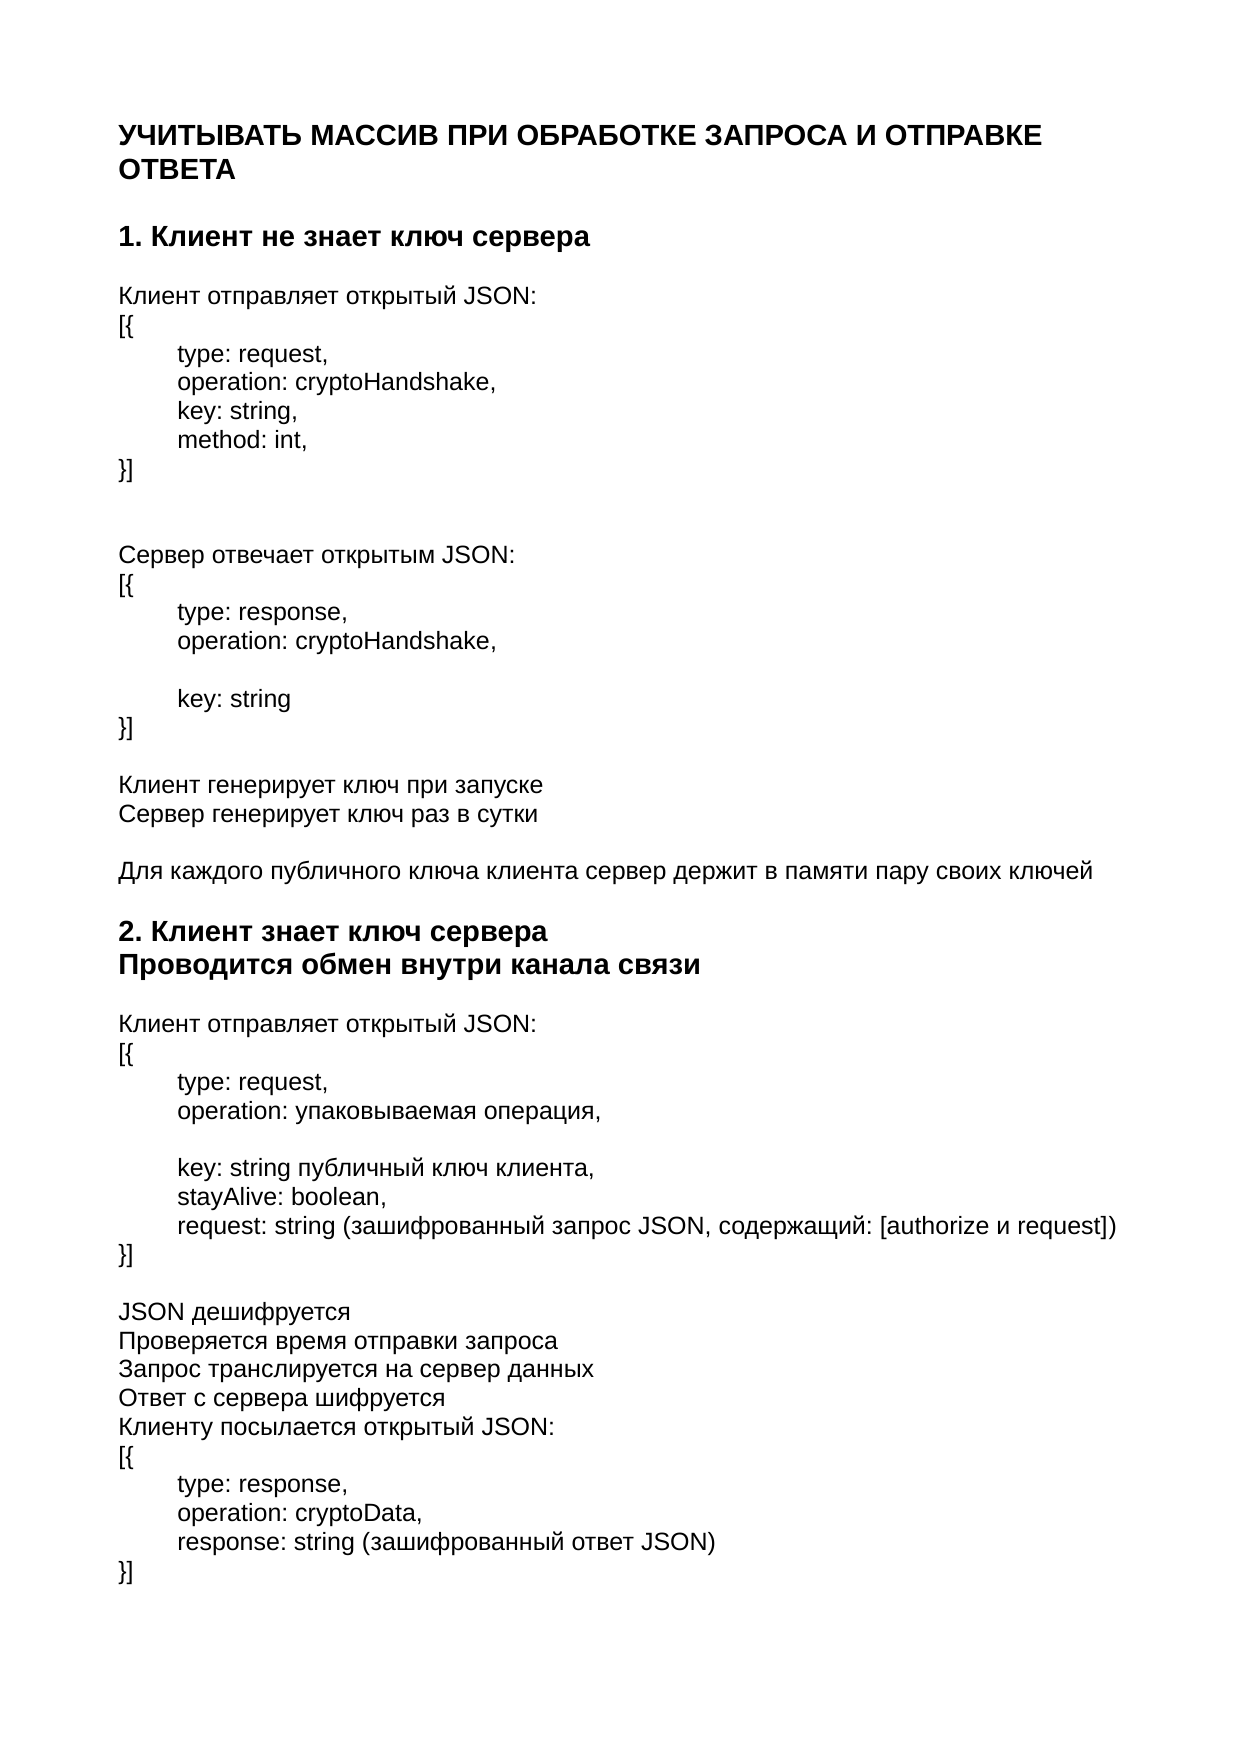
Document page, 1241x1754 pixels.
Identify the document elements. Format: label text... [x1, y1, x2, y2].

text Сервер отвечает открытым JSON: [118, 540, 1122, 568]
text operation: cryptoHandshake, [118, 367, 1122, 396]
text type: response, [118, 597, 1122, 626]
text Ответ с сервера шифруется [118, 1383, 1122, 1412]
text [{ [118, 1441, 1122, 1469]
text Клиенту посылается открытый JSON: [118, 1412, 1122, 1441]
text }] [118, 1239, 1122, 1268]
text key: string [118, 683, 1122, 712]
text key: string публичный ключ клиента, [118, 1153, 1122, 1182]
text stayAlive: boolean, [118, 1182, 1122, 1211]
text Проводится обмен внутри канала связи [118, 947, 1122, 981]
text type: request, [118, 1067, 1122, 1096]
text }] [118, 1556, 1122, 1584]
text }] [118, 712, 1122, 741]
text operation: cryptoData, [118, 1498, 1122, 1527]
text УЧИТЫВАТЬ МАССИВ ПРИ ОБРАБОТКЕ ЗАПРОСА И ОТПРАВКЕ ОТВЕТА [118, 118, 1122, 185]
text }] [118, 453, 1122, 482]
text response: string (зашифрованный ответ JSON) [118, 1527, 1122, 1556]
text 2. Клиент знает ключ сервера [118, 913, 1122, 947]
text type: response, [118, 1469, 1122, 1498]
text 1. Клиент не знает ключ сервера [118, 219, 1122, 252]
text operation: cryptoHandshake, [118, 626, 1122, 655]
text Запрос транслируется на сервер данных [118, 1354, 1122, 1383]
text Для каждого публичного ключа клиента сервер держит в памяти пару своих ключей [118, 856, 1122, 885]
text key: string, [118, 396, 1122, 425]
text method: int, [118, 425, 1122, 453]
text Проверяется время отправки запроса [118, 1326, 1122, 1354]
text operation: упаковываемая операция, [118, 1096, 1122, 1124]
text request: string (зашифрованный запрос JSON, содержащий: [authorize и request]) [118, 1211, 1122, 1239]
text Клиент генерирует ключ при запуске [118, 770, 1122, 798]
text JSON дешифруется [118, 1297, 1122, 1326]
text type: request, [118, 338, 1122, 367]
text [{ [118, 568, 1122, 597]
text [{ [118, 310, 1122, 338]
text [{ [118, 1038, 1122, 1067]
text Клиент отправляет открытый JSON: [118, 281, 1122, 310]
text Сервер генерирует ключ раз в сутки [118, 798, 1122, 827]
text Клиент отправляет открытый JSON: [118, 1009, 1122, 1038]
